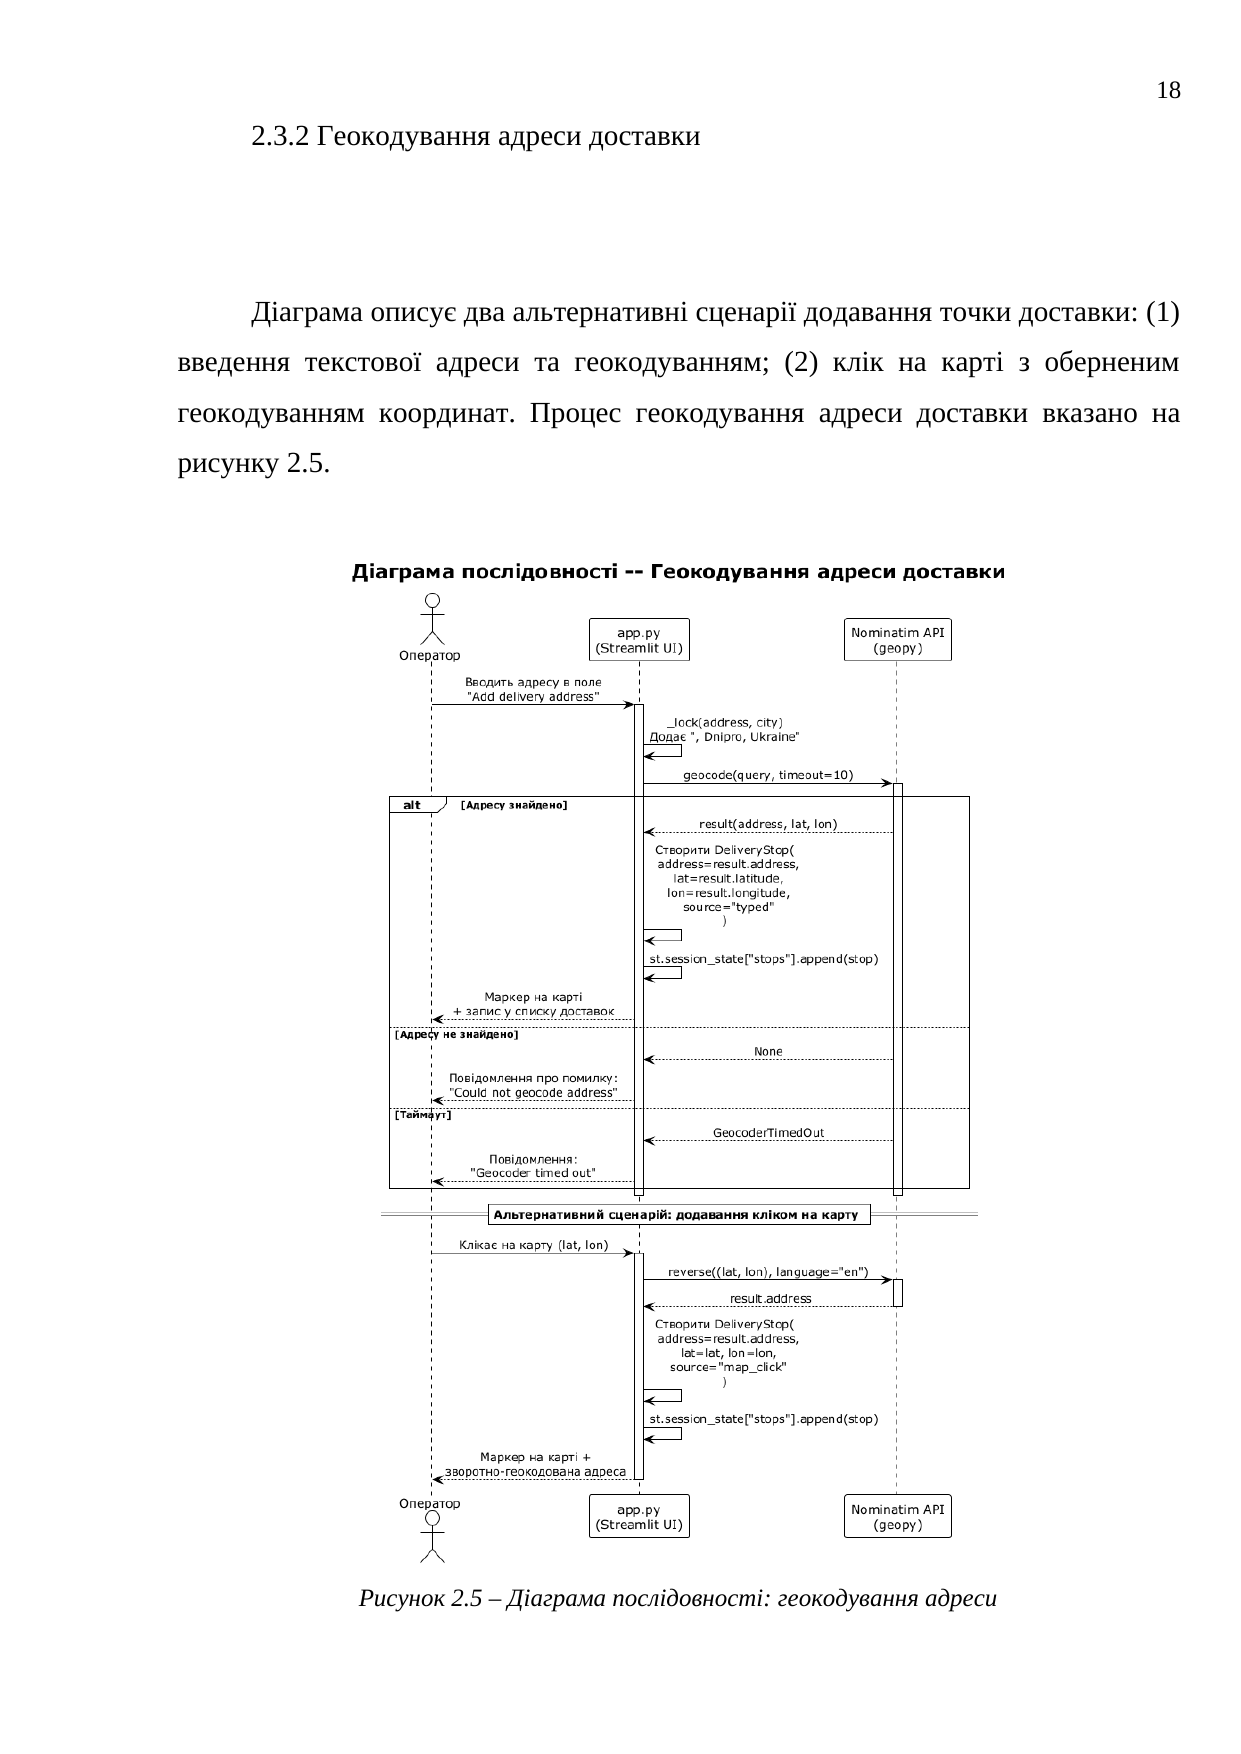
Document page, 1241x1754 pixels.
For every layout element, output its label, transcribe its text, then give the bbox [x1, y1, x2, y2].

text 2.3.2 Геокодування адреси доставки [177, 118, 1181, 152]
text Діаграма описує два альтернативні сценарії додавання точки доставки: (1) введення текстової адреси та геокодуванням; (2) клік на карті з оберненим геокодуванням координат. Процес геокодування адреси доставки вказано на рисунку 2.5. [177, 294, 1181, 478]
picture [338, 545, 1020, 1567]
text Рисунок 2.5 – Діаграма послідовності: геокодування адреси [177, 1583, 1181, 1612]
